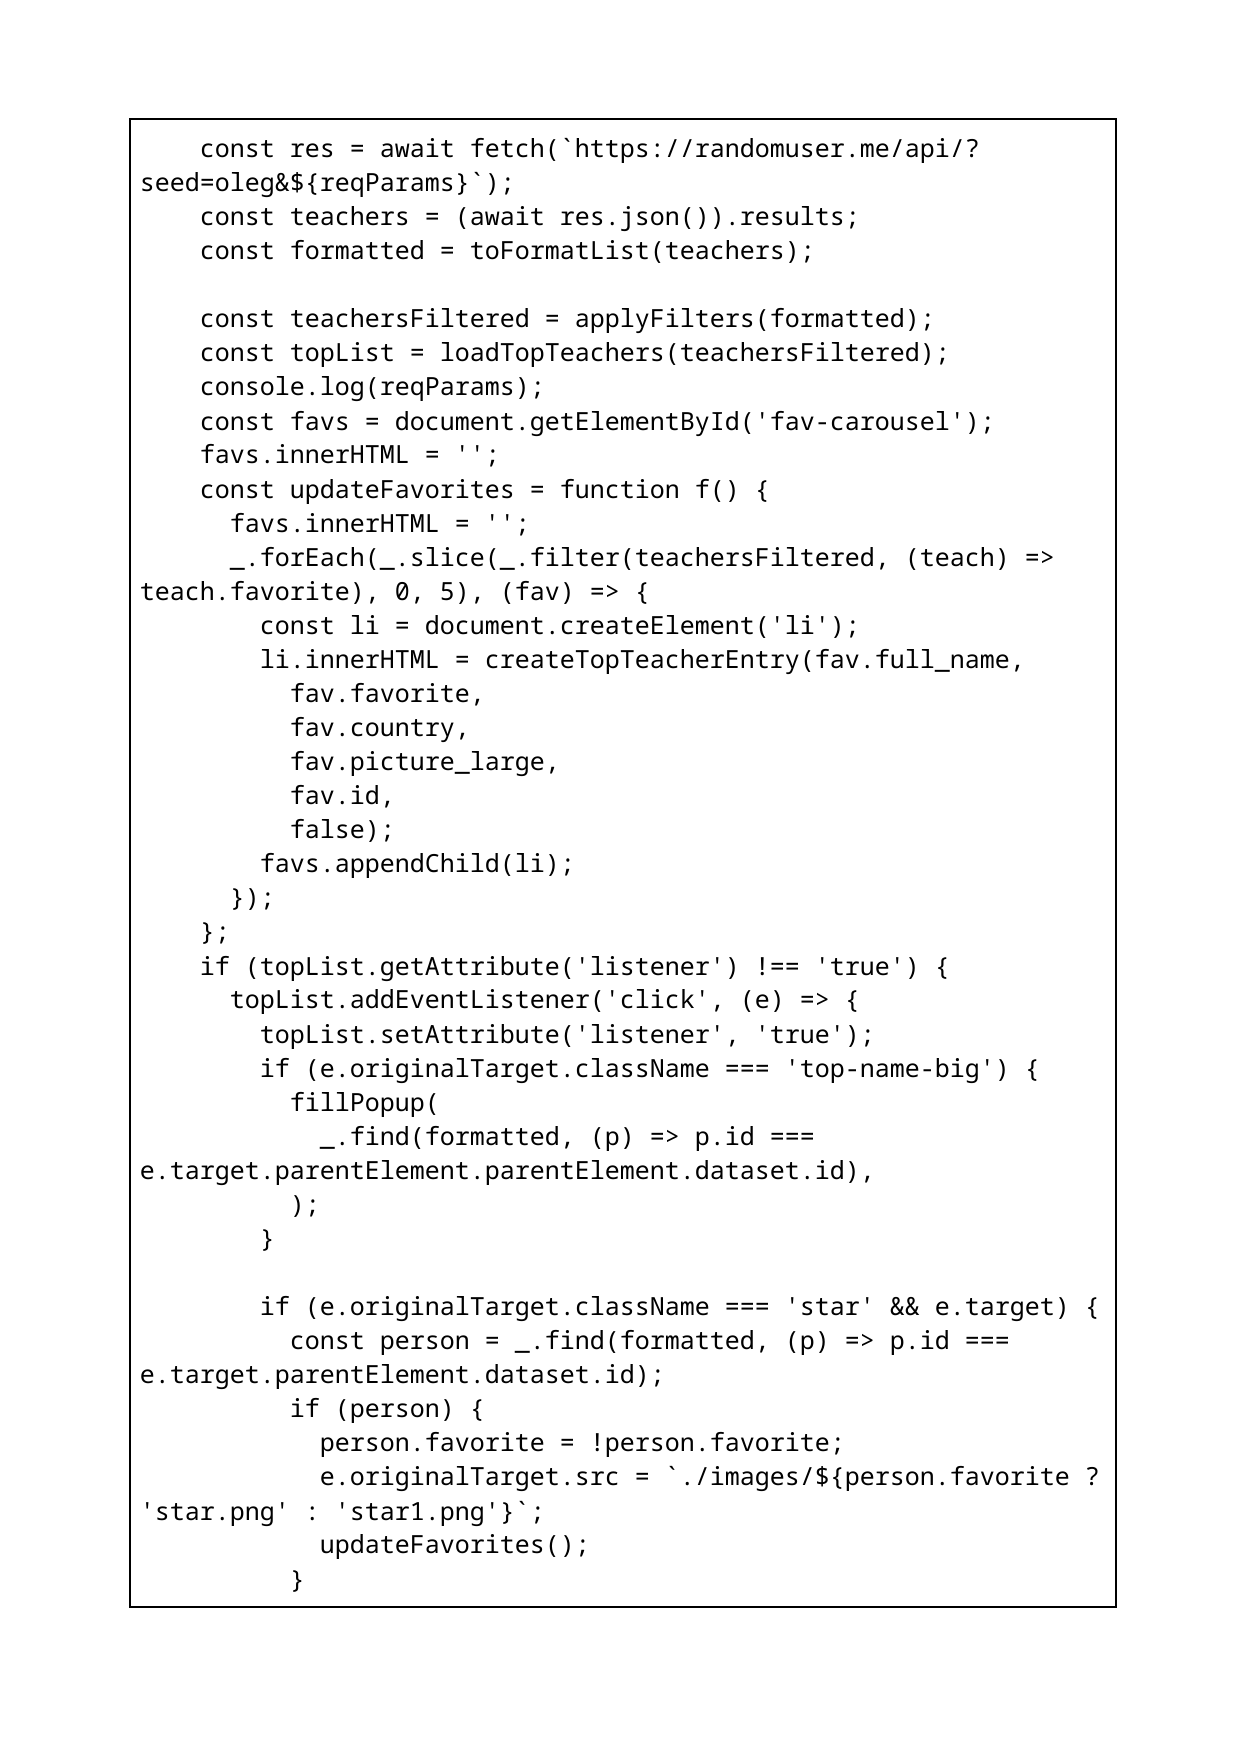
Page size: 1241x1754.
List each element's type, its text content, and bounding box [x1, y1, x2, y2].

table_cell const res = await fetch(`https://randomuser.me/api/?seed=oleg&${reqParams}`); const teachers = (await res.json()).results; const formatted = toFormatList(teachers); const teachersFiltered = applyFilters(formatted); const topList = loadTopTeachers(teachersFiltered); console.log(reqParams); const favs = document.getElementById('fav-carousel'); favs.innerHTML = ''; const updateFavorites = function f() { favs.innerHTML = ''; _.forEach(_.slice(_.filter(teachersFiltered, (teach) => teach.favorite), 0, 5), (fav) => { const li = document.createElement('li'); li.innerHTML = createTopTeacherEntry(fav.full_name, fav.favorite, fav.country, fav.picture_large, fav.id, false); favs.appendChild(li); }); }; if (topList.getAttribute('listener') !== 'true') { topList.addEventListener('click', (e) => { topList.setAttribute('listener', 'true'); if (e.originalTarget.className === 'top-name-big') { fillPopup( _.find(formatted, (p) => p.id === e.target.parentElement.parentElement.dataset.id), ); } if (e.originalTarget.className === 'star' && e.target) { const person = _.find(formatted, (p) => p.id === e.target.parentElement.dataset.id); if (person) { person.favorite = !person.favorite; e.originalTarget.src = `./images/${person.favorite ? 'star.png' : 'star1.png'}`; updateFavorites(); } [131, 120, 1115, 1606]
